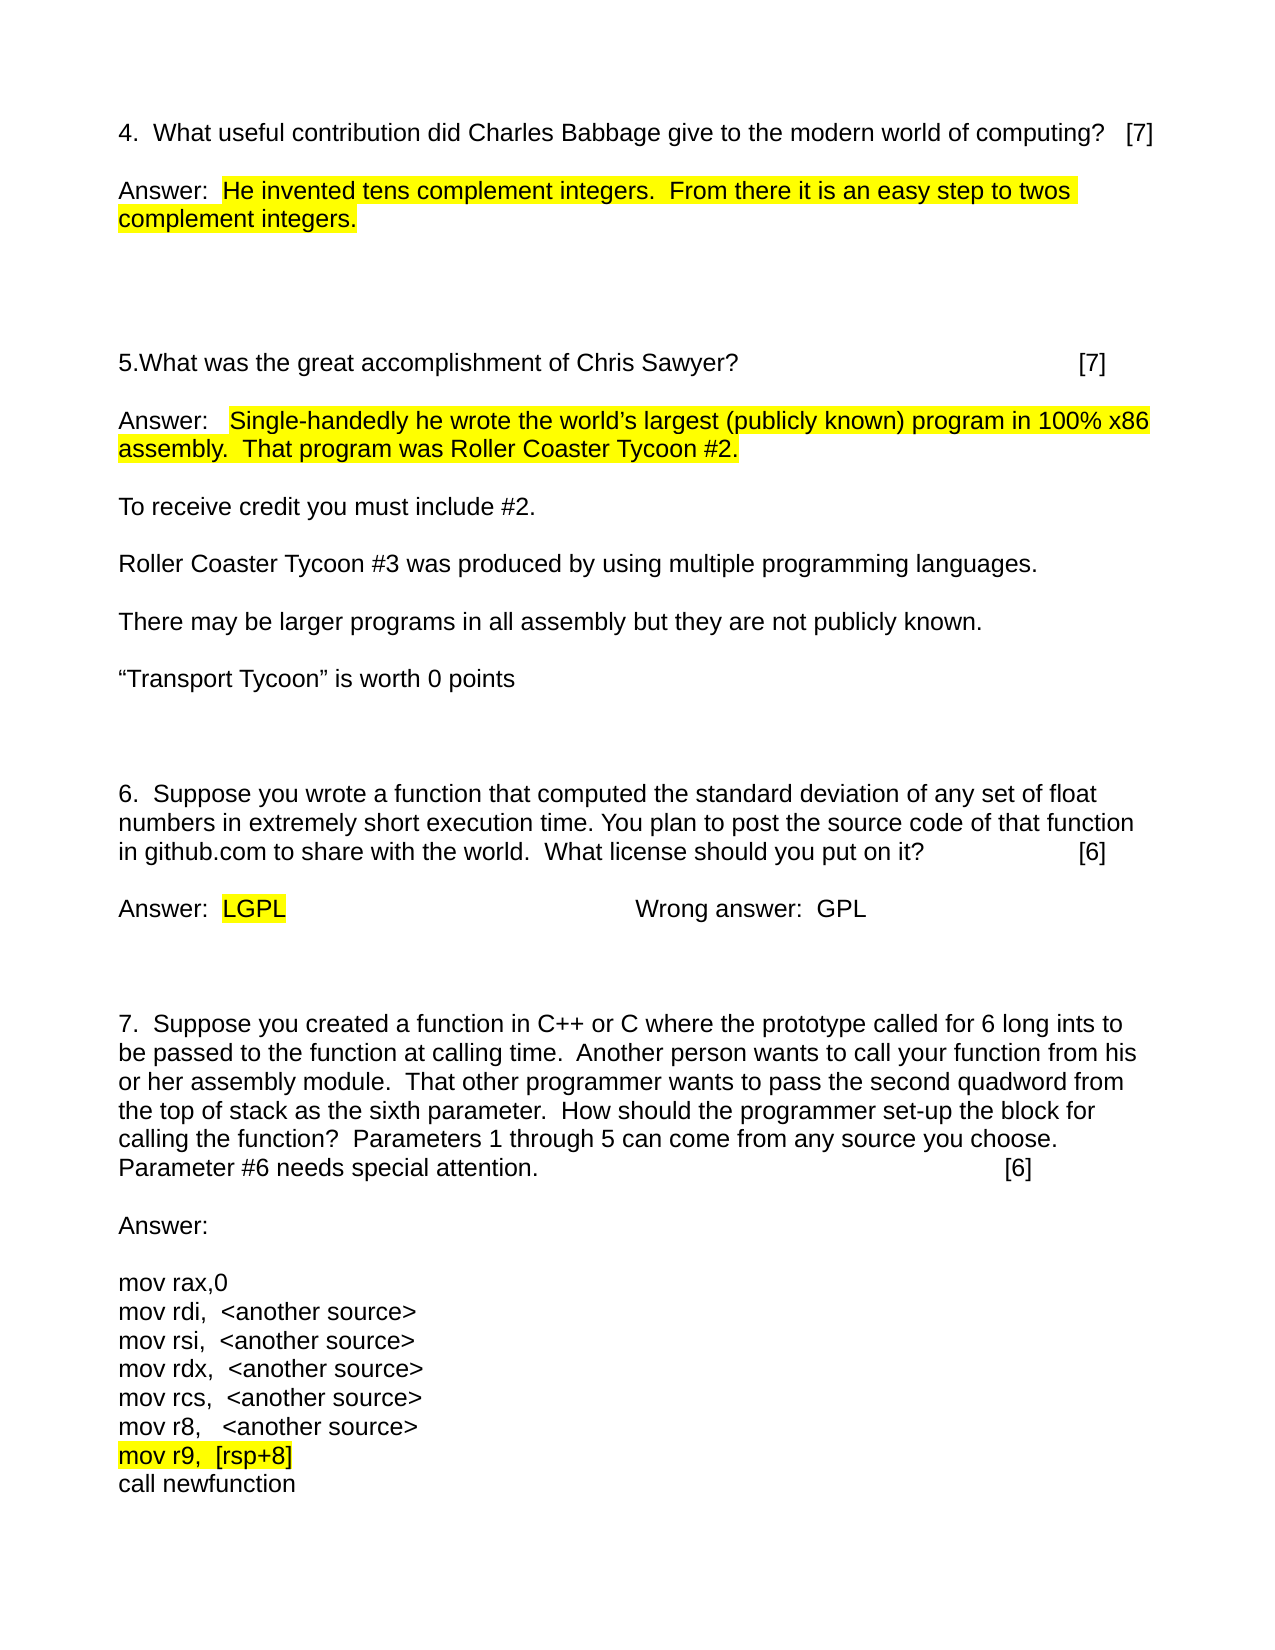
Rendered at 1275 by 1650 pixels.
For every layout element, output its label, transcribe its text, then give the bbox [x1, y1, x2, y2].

text 4. What useful contribution did Charles Babbage give to the modern world of computing? [7] [118, 118, 1157, 147]
text 6. Suppose you wrote a function that computed the standard deviation of any set of float numbers in extremely short execution time. You plan to post the source code of that function in github.com to share with the world. What license should you put on it? [6] [118, 779, 1157, 866]
text Roller Coaster Tycoon #3 was produced by using multiple programming languages. [118, 549, 1157, 578]
text mov rax,0 [118, 1268, 1157, 1297]
text call newfunction [118, 1469, 1157, 1498]
text mov r8, <another source> [118, 1412, 1157, 1441]
text 5.What was the great accomplishment of Chris Sawyer? [7] [118, 348, 1157, 377]
text mov rdx, <another source> [118, 1354, 1157, 1383]
text mov rdi, <another source> [118, 1297, 1157, 1326]
text mov rcs, <another source> [118, 1383, 1157, 1412]
text 7. Suppose you created a function in C++ or C where the prototype called for 6 long ints to be passed to the function at calling time. Another person wants to call your function from his or her assembly module. That other programmer wants to pass the second quadword from the top of stack as the sixth parameter. How should the programmer set-up the block for calling the function? Parameters 1 through 5 can come from any source you choose. Parameter #6 needs special attention. [6] [118, 1009, 1157, 1182]
text mov rsi, <another source> [118, 1326, 1157, 1354]
text Answer: [118, 1211, 1157, 1239]
text Answer: LGPL Wrong answer: GPL [118, 894, 1157, 923]
text To receive credit you must include #2. [118, 492, 1157, 521]
text Answer: He invented tens complement integers. From there it is an easy step to twos complement integers. [118, 176, 1157, 233]
text Answer: Single-handedly he wrote the world’s largest (publicly known) program in 100% x86 assembly. That program was Roller Coaster Tycoon #2. [118, 406, 1157, 463]
text “Transport Tycoon” is worth 0 points [118, 664, 1157, 693]
text There may be larger programs in all assembly but they are not publicly known. [118, 607, 1157, 636]
text mov r9, [rsp+8] [118, 1441, 1157, 1469]
